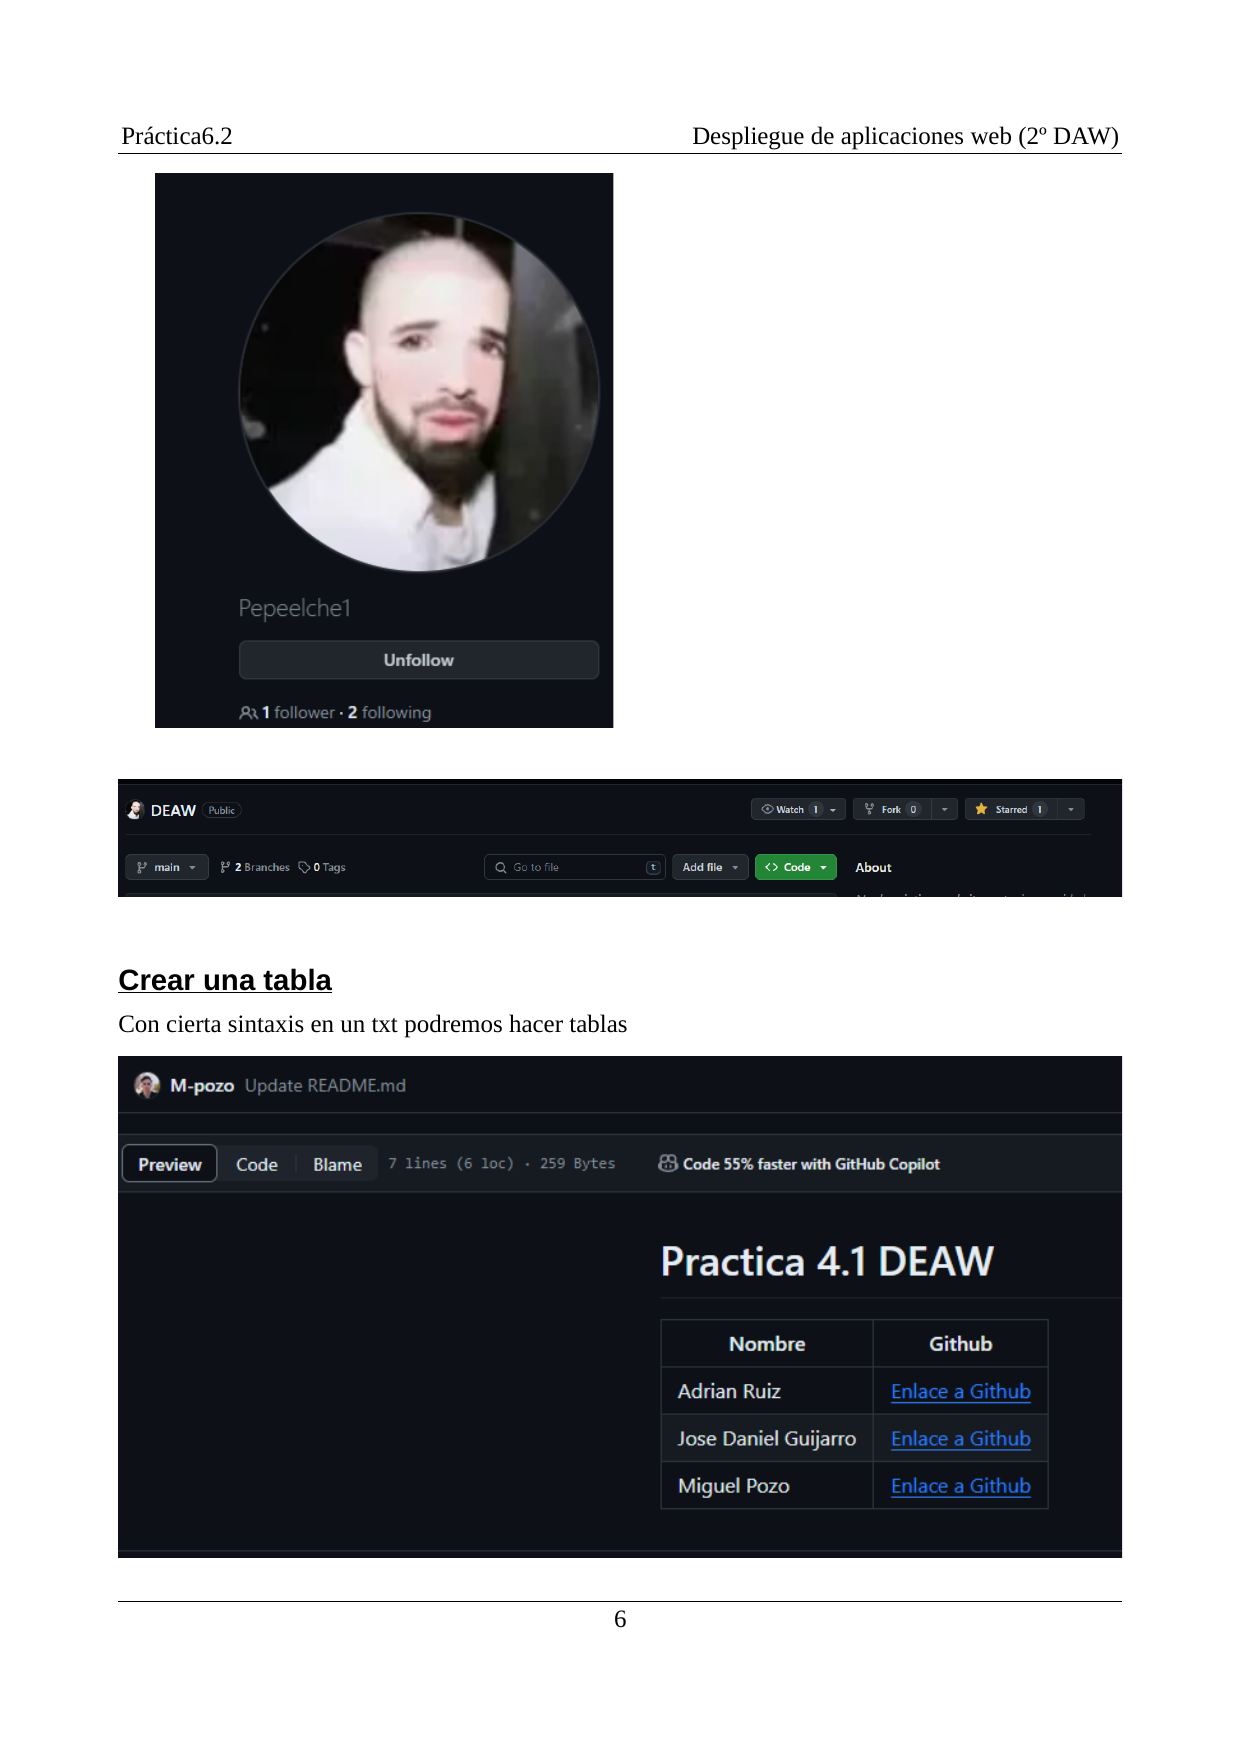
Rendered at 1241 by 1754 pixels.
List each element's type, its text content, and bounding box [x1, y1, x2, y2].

text Con cierta sintaxis en un txt podremos hacer tablas [118, 1009, 1122, 1037]
picture [155, 173, 614, 728]
picture [118, 1056, 1123, 1558]
picture [118, 779, 1123, 897]
subtitle Crear una tabla [118, 962, 1122, 996]
